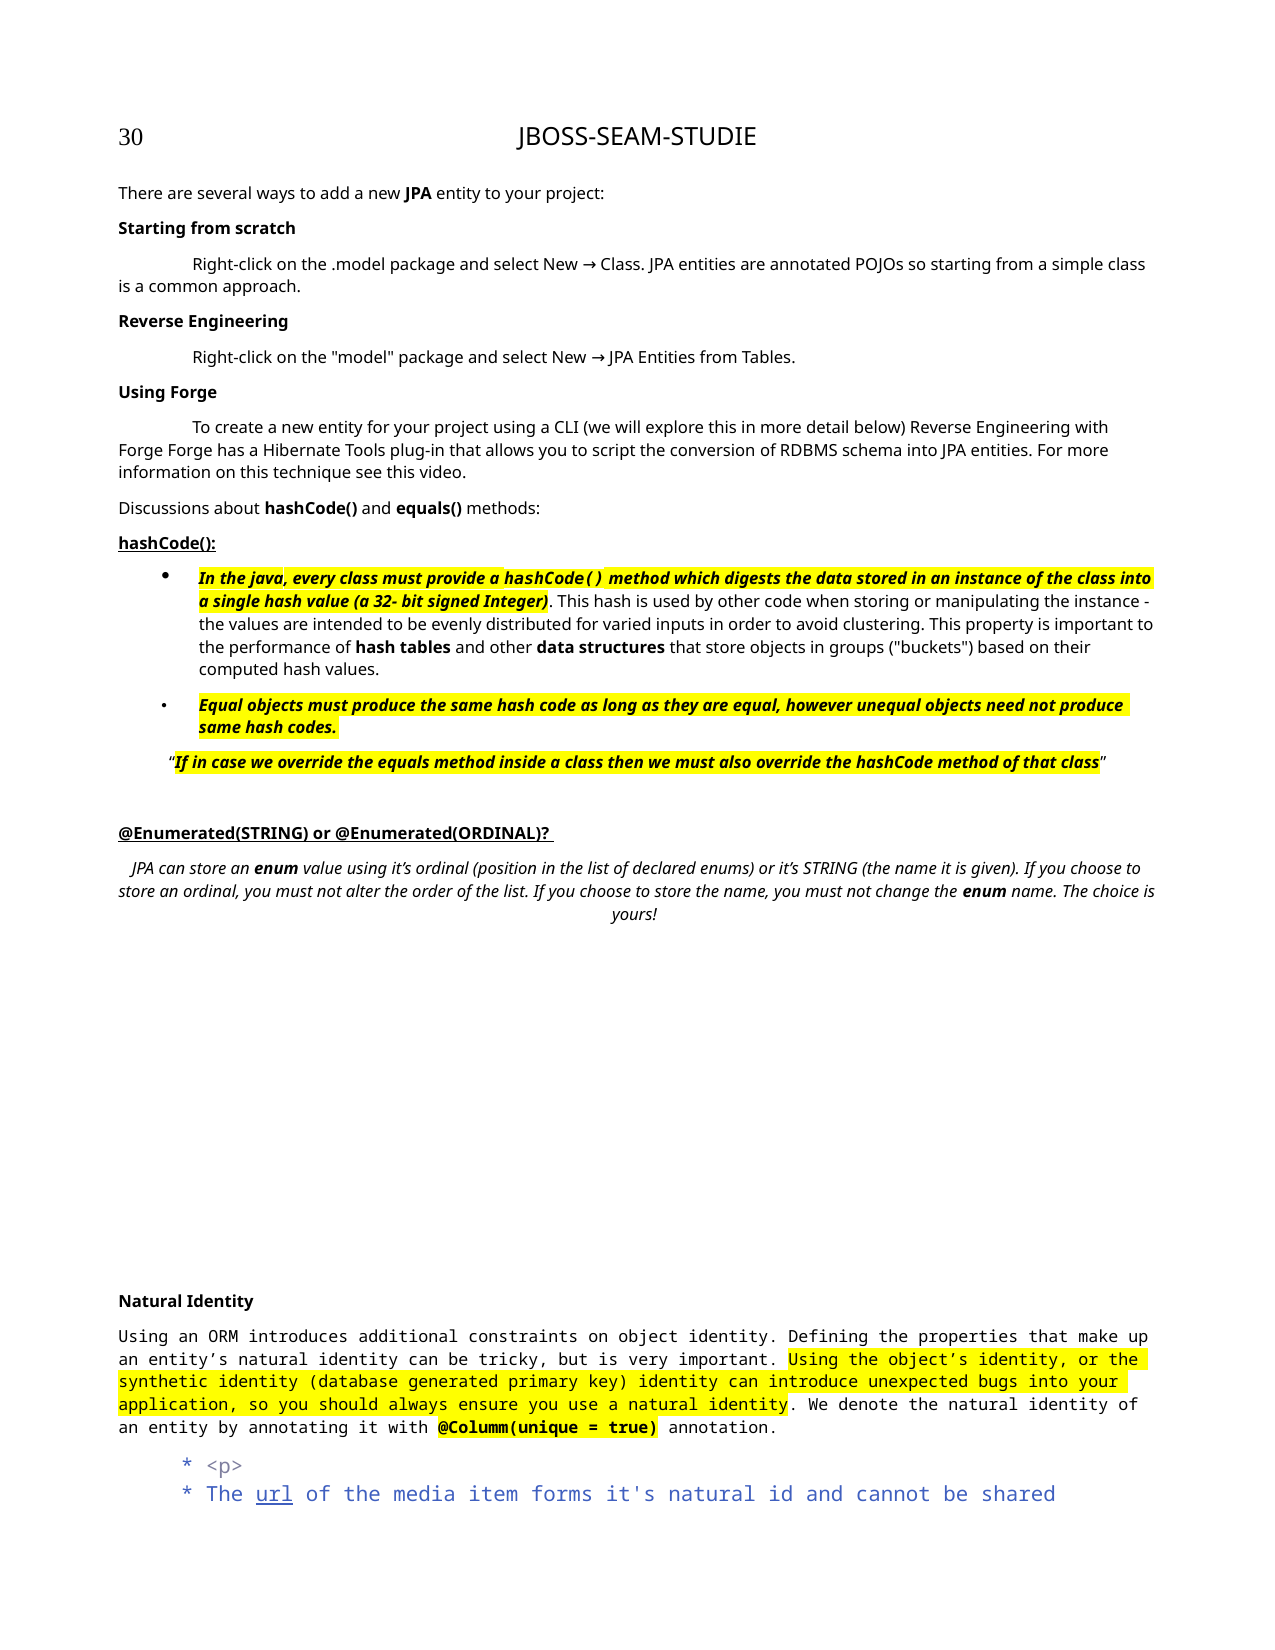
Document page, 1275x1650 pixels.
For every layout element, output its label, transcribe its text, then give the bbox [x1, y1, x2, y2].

text There are several ways to add a new JPA entity to your project: [118, 182, 1157, 204]
text @Enumerated(STRING) or @Enumerated(ORDINAL)? [118, 822, 1157, 844]
text JPA can store an enum value using it’s ordinal (position in the list of declared enums) or it’s STRING (the name it is given). If you choose to store an ordinal, you must not alter the order of the list. If you choose to store the name, you must not change the enum name. The choice is yours! [118, 857, 1157, 925]
text Discussions about hashCode() and equals() methods: [118, 496, 1157, 519]
list Equal objects must produce the same hash code as long as they are equal, however unequal objects need not produce same hash codes. [161, 693, 1157, 739]
text To create a new entity for your project using a CLI (we will explore this in more detail below) Reverse Engineering with Forge Forge has a Hibernate Tools plug-in that allows you to script the conversion of RDBMS schema into JPA entities. For more information on this technique see this video. [118, 416, 1157, 484]
text hashCode(): [118, 531, 1157, 554]
text Reverse Engineering [118, 310, 1157, 333]
text “If in case we override the equals method inside a class then we must also override the hashCode method of that class” [118, 751, 1157, 774]
text * <p> [118, 1451, 1157, 1479]
text * The url of the media item forms it's natural id and cannot be shared [118, 1479, 1157, 1508]
text Natural Identity [118, 1289, 1157, 1312]
text Starting from scratch [118, 217, 1157, 239]
text Using an ORM introduces additional constraints on object identity. Defining the properties that make up an entity’s natural identity can be tricky, but is very important. Using the object’s identity, or the synthetic identity (database generated primary key) identity can introduce unexpected bugs into your application, so you should always ensure you use a natural identity. We denote the natural identity of an entity by annotating it with @Columm(unique = true) annotation. [118, 1325, 1157, 1438]
text Using Forge [118, 380, 1157, 403]
text Right-click on the .model package and select New → Class. JPA entities are annotated POJOs so starting from a simple class is a common approach. [118, 252, 1157, 297]
text Right-click on the "model" package and select New → JPA Entities from Tables. [118, 345, 1157, 368]
list In the java, every class must provide a hashCode() method which digests the data stored in an instance of the class into a single hash value (a 32- bit signed Integer). This hash is used by other code when storing or manipulating the instance - the values are intended to be evenly distributed for varied inputs in order to avoid clustering. This property is important to the performance of hash tables and other data structures that store objects in groups ("buckets") based on their computed hash values. [161, 567, 1157, 681]
